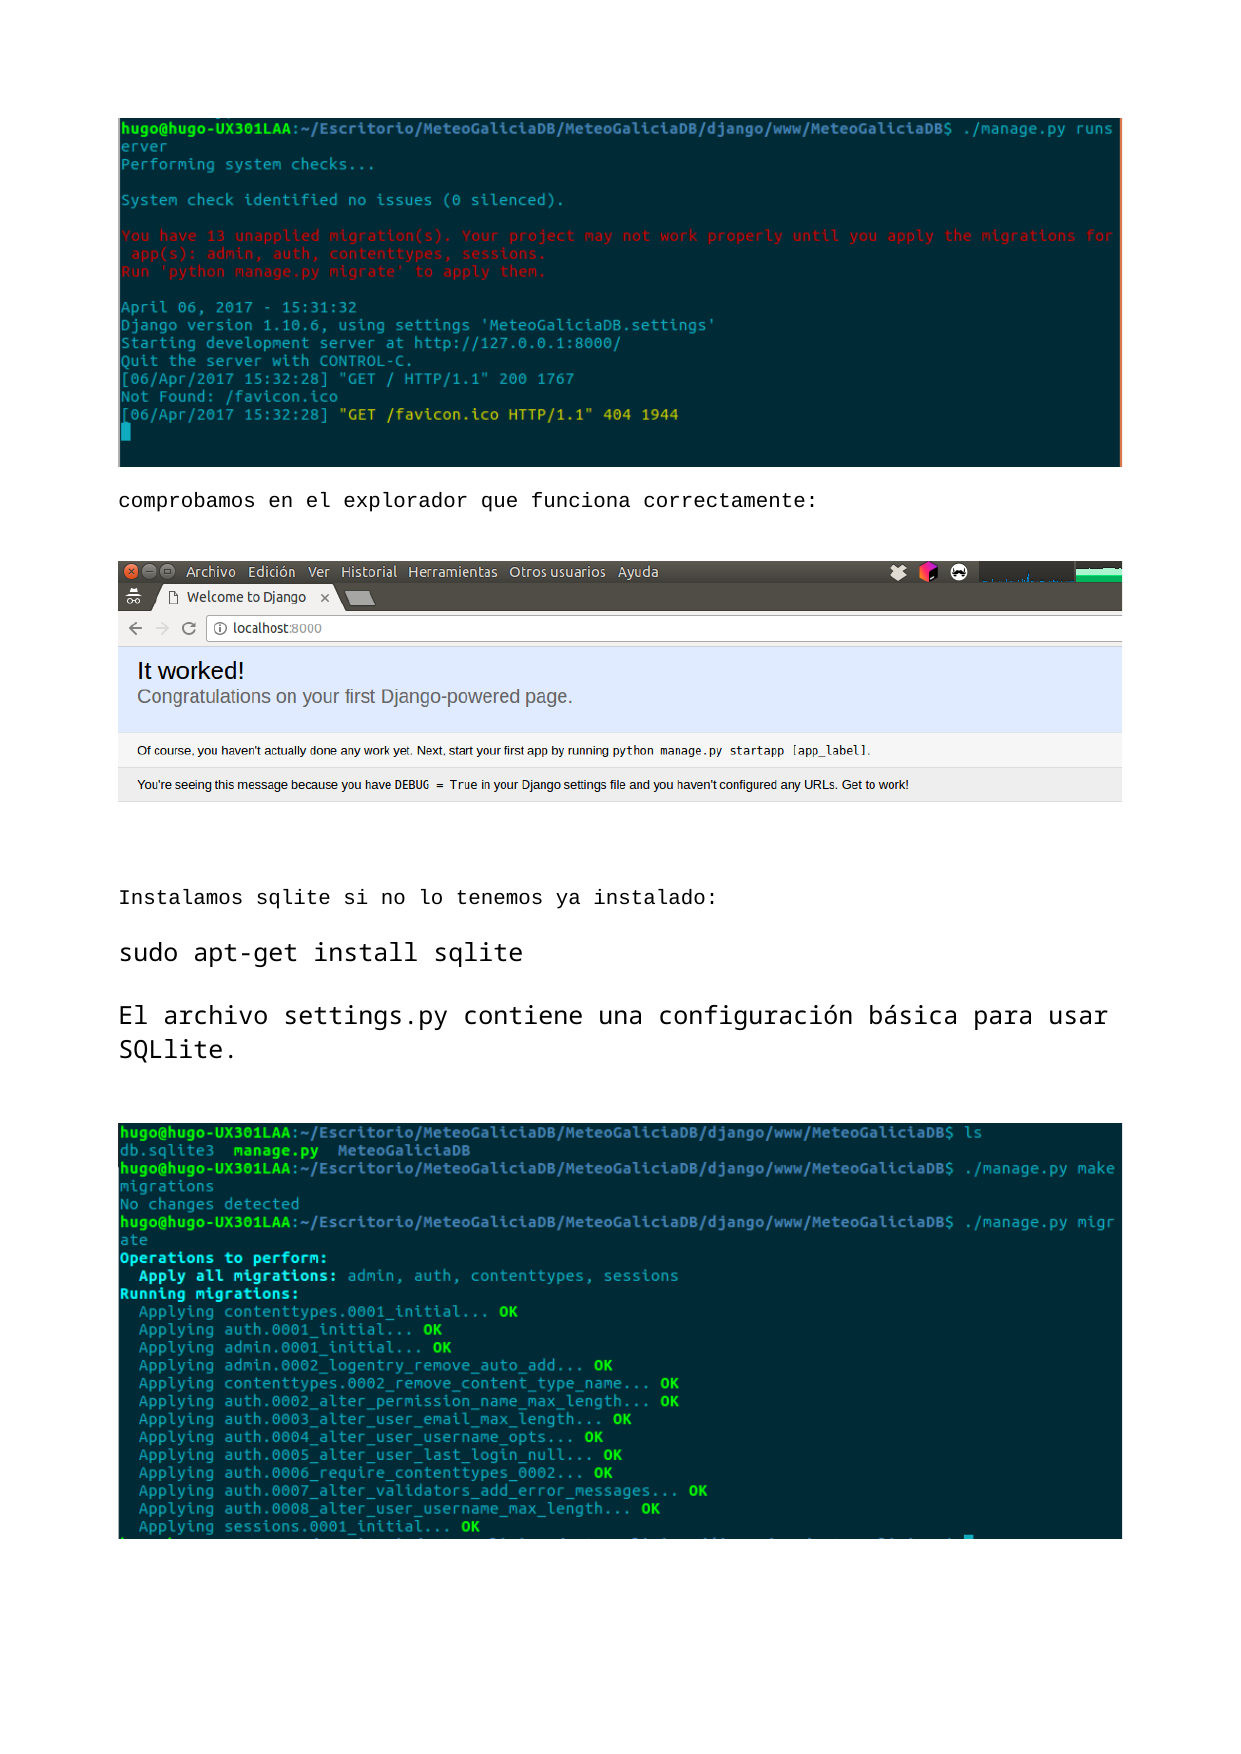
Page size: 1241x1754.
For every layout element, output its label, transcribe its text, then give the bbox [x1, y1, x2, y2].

picture [433, 1343, 450, 1352]
picture [189, 266, 195, 276]
picture [339, 1219, 346, 1227]
picture [368, 233, 375, 240]
picture [349, 1219, 355, 1227]
picture [898, 1166, 905, 1173]
picture [1001, 233, 1008, 244]
picture [235, 269, 261, 276]
picture [766, 230, 771, 240]
picture [604, 233, 611, 244]
picture [917, 1219, 924, 1227]
picture [140, 1291, 148, 1298]
picture [670, 126, 677, 133]
picture [509, 251, 535, 258]
picture [708, 122, 715, 133]
picture [435, 229, 440, 243]
picture [405, 1130, 413, 1137]
picture [558, 123, 564, 136]
picture [471, 233, 488, 240]
picture [377, 1166, 393, 1173]
picture [208, 231, 213, 240]
picture [887, 233, 914, 244]
picture [397, 409, 403, 419]
picture [435, 1145, 441, 1155]
picture [462, 231, 470, 240]
picture [774, 233, 781, 244]
picture [235, 1291, 242, 1298]
picture [832, 1128, 840, 1137]
picture [341, 1396, 346, 1404]
picture [301, 269, 309, 279]
picture [585, 233, 602, 240]
picture [131, 233, 148, 240]
picture [407, 1145, 412, 1155]
picture [775, 1130, 802, 1137]
picture [331, 126, 337, 133]
picture [509, 410, 535, 419]
picture [217, 1291, 223, 1302]
picture [993, 230, 998, 240]
picture [274, 1273, 280, 1280]
picture [255, 1273, 261, 1284]
picture [387, 409, 393, 422]
picture [132, 1255, 136, 1266]
picture [671, 1128, 697, 1137]
picture [663, 1163, 668, 1173]
picture [766, 123, 771, 136]
picture [493, 1163, 498, 1173]
picture [635, 1163, 640, 1173]
picture [642, 123, 649, 133]
picture [358, 1127, 365, 1137]
picture [594, 1360, 612, 1370]
picture [643, 230, 649, 240]
picture [462, 251, 479, 258]
picture [984, 1220, 991, 1226]
picture [416, 1127, 422, 1140]
picture [417, 320, 422, 328]
picture [368, 124, 375, 133]
picture [377, 1130, 393, 1137]
picture [558, 1216, 564, 1230]
picture [548, 409, 554, 422]
picture [424, 1164, 441, 1173]
picture [644, 1163, 649, 1173]
picture [424, 1128, 441, 1137]
picture [774, 126, 801, 133]
picture [397, 1163, 403, 1173]
picture [944, 230, 951, 240]
picture [423, 1325, 441, 1334]
picture [491, 233, 497, 240]
picture [775, 1219, 802, 1227]
picture [369, 1217, 374, 1227]
picture [510, 1219, 517, 1227]
picture [197, 1273, 204, 1280]
picture [888, 123, 895, 133]
picture [425, 409, 431, 419]
picture [719, 123, 724, 136]
picture [179, 269, 186, 279]
picture [197, 265, 224, 276]
picture [454, 1434, 460, 1441]
picture [137, 1255, 147, 1263]
picture [689, 1486, 706, 1495]
picture [500, 123, 507, 133]
picture [747, 1130, 764, 1140]
picture [1011, 233, 1017, 240]
picture [416, 1216, 422, 1230]
picture [587, 1217, 592, 1227]
picture [367, 1146, 403, 1155]
picture [491, 1216, 498, 1227]
picture [652, 1130, 659, 1137]
picture [558, 410, 564, 419]
picture [444, 1217, 450, 1227]
picture [472, 409, 479, 419]
picture [833, 1164, 840, 1173]
picture [804, 1127, 810, 1140]
picture [388, 248, 394, 258]
picture [917, 1130, 924, 1137]
picture [311, 1127, 317, 1140]
picture [803, 123, 809, 136]
picture [662, 1216, 668, 1227]
picture [218, 1270, 223, 1280]
picture [311, 1216, 317, 1230]
picture [850, 233, 876, 244]
picture [473, 266, 479, 276]
picture [330, 1130, 336, 1137]
picture [831, 124, 838, 133]
picture [320, 1164, 327, 1173]
picture [651, 410, 677, 419]
picture [368, 1128, 375, 1137]
picture [318, 1310, 327, 1315]
picture [159, 1255, 166, 1263]
picture [812, 124, 829, 133]
picture [927, 1217, 943, 1227]
picture [879, 123, 885, 133]
picture [586, 1128, 593, 1137]
picture [509, 265, 536, 276]
picture [311, 269, 318, 279]
picture [359, 1163, 365, 1173]
picture [301, 229, 318, 240]
picture [501, 1163, 507, 1173]
picture [491, 251, 498, 258]
picture [576, 410, 582, 419]
picture [766, 1163, 772, 1176]
picture [245, 1270, 251, 1280]
picture [559, 338, 564, 348]
picture [897, 126, 904, 133]
picture [367, 251, 384, 258]
picture [283, 1252, 290, 1263]
picture [651, 126, 658, 133]
picture [662, 1127, 668, 1137]
picture [909, 1216, 915, 1227]
picture [339, 1166, 346, 1173]
picture [529, 1128, 555, 1137]
picture [660, 1378, 678, 1388]
picture [925, 233, 932, 244]
picture [444, 124, 451, 133]
picture [216, 124, 290, 133]
picture [1106, 233, 1112, 240]
picture [350, 126, 356, 133]
picture [700, 1163, 706, 1176]
picture [551, 1359, 555, 1370]
picture [804, 1216, 810, 1230]
picture [348, 410, 365, 419]
picture [510, 1130, 517, 1137]
picture [558, 1127, 564, 1140]
picture [321, 124, 327, 133]
picture [529, 1164, 555, 1173]
picture [160, 229, 176, 240]
picture [339, 126, 346, 133]
picture [898, 1130, 905, 1137]
picture [215, 1217, 290, 1227]
picture [217, 231, 224, 240]
picture [613, 1414, 631, 1424]
picture [274, 1291, 280, 1298]
picture [917, 1166, 924, 1173]
picture [406, 251, 431, 261]
picture [539, 230, 544, 244]
picture [396, 248, 403, 258]
picture [671, 1164, 697, 1173]
picture [178, 1219, 204, 1230]
picture [264, 233, 281, 244]
picture [453, 1164, 488, 1173]
picture [864, 1219, 877, 1227]
picture [566, 1128, 583, 1137]
picture [600, 322, 606, 330]
picture [492, 123, 498, 133]
picture [547, 230, 573, 240]
picture [890, 1216, 896, 1227]
picture [492, 1127, 498, 1137]
picture [644, 1216, 649, 1227]
picture [709, 1126, 716, 1137]
picture [1048, 233, 1074, 240]
picture [747, 1166, 764, 1176]
picture [256, 1288, 261, 1298]
picture [161, 392, 166, 401]
picture [330, 230, 346, 240]
picture [311, 1163, 317, 1176]
picture [501, 1216, 507, 1227]
picture [301, 1148, 318, 1158]
picture [641, 1504, 659, 1513]
picture [434, 1417, 441, 1423]
picture [916, 230, 923, 240]
picture [633, 1489, 640, 1495]
picture [708, 233, 724, 244]
text comprobamos en el explorador que funciona correctamente: [118, 490, 1122, 514]
picture [264, 269, 290, 279]
picture [833, 1217, 839, 1227]
picture [358, 248, 365, 258]
picture [156, 1273, 166, 1284]
picture [284, 230, 289, 240]
picture [594, 1468, 612, 1477]
picture [303, 1255, 308, 1263]
text Instalamos sqlite si no lo tenemos ya instalado: [118, 887, 1122, 911]
picture [209, 1270, 213, 1280]
picture [880, 1216, 886, 1227]
picture [756, 233, 762, 240]
picture [273, 247, 309, 258]
picture [566, 124, 583, 133]
picture [841, 1164, 877, 1173]
picture [528, 233, 536, 240]
picture [254, 1255, 270, 1266]
picture [245, 233, 261, 240]
picture [652, 1166, 659, 1173]
picture [245, 1289, 251, 1296]
picture [1040, 230, 1045, 240]
picture [633, 123, 639, 133]
text sudo apt-get install sqlite [118, 935, 1122, 969]
picture [377, 123, 403, 133]
picture [436, 338, 441, 346]
picture [585, 1432, 602, 1442]
picture [720, 1216, 725, 1230]
picture [727, 126, 743, 133]
picture [208, 1288, 213, 1298]
picture [377, 230, 384, 240]
picture [207, 247, 242, 258]
picture [215, 1163, 290, 1173]
picture [793, 233, 810, 240]
picture [405, 126, 413, 133]
picture [719, 1127, 725, 1140]
picture [443, 412, 460, 419]
picture [215, 1128, 290, 1137]
picture [245, 251, 252, 258]
picture [377, 1219, 393, 1227]
picture [595, 1217, 630, 1227]
picture [295, 1198, 299, 1209]
picture [453, 1217, 488, 1227]
picture [727, 233, 753, 244]
picture [822, 230, 828, 240]
picture [405, 412, 413, 419]
picture [121, 1126, 175, 1140]
picture [700, 1127, 706, 1140]
picture [294, 1270, 299, 1280]
picture [178, 1166, 212, 1176]
picture [520, 1163, 526, 1173]
picture [594, 124, 630, 133]
picture [907, 123, 913, 133]
picture [169, 251, 176, 258]
picture [927, 1164, 944, 1173]
picture [728, 1166, 744, 1173]
picture [434, 251, 441, 258]
picture [415, 1145, 422, 1155]
picture [312, 1273, 318, 1280]
picture [509, 233, 517, 243]
picture [1029, 230, 1036, 240]
picture [766, 1216, 773, 1230]
picture [416, 123, 422, 136]
picture [494, 1400, 502, 1406]
picture [445, 1164, 451, 1173]
picture [728, 1130, 744, 1137]
picture [719, 1163, 725, 1176]
picture [881, 1163, 887, 1173]
picture [293, 230, 299, 240]
picture [831, 230, 838, 240]
picture [510, 1506, 517, 1513]
picture [728, 1219, 744, 1227]
picture [283, 1271, 289, 1280]
picture [339, 1130, 346, 1137]
picture [330, 251, 337, 258]
picture [481, 269, 488, 279]
picture [595, 1128, 630, 1137]
picture [916, 124, 942, 133]
picture [519, 123, 526, 133]
picture [453, 1146, 470, 1155]
picture [170, 1252, 185, 1263]
picture [501, 266, 507, 276]
picture [312, 123, 318, 136]
picture [424, 1148, 431, 1155]
picture [671, 1217, 697, 1227]
picture [349, 1166, 355, 1173]
picture [633, 1216, 640, 1227]
picture [984, 1166, 991, 1173]
picture [982, 233, 990, 240]
picture [169, 269, 177, 279]
picture [490, 412, 498, 419]
picture [179, 233, 195, 240]
picture [141, 269, 148, 276]
picture [118, 561, 1123, 841]
picture [461, 1522, 479, 1531]
picture [266, 321, 271, 330]
picture [908, 1127, 915, 1137]
picture [425, 233, 431, 240]
picture [587, 1164, 593, 1173]
picture [405, 1166, 413, 1173]
picture [529, 126, 535, 133]
picture [709, 1216, 716, 1227]
picture [359, 1146, 366, 1155]
picture [179, 1291, 185, 1302]
picture [482, 251, 488, 258]
picture [330, 1166, 336, 1173]
picture [699, 123, 705, 136]
picture [481, 412, 488, 419]
picture [434, 1363, 442, 1370]
picture [643, 1127, 649, 1137]
picture [180, 247, 185, 261]
picture [320, 1128, 327, 1137]
picture [171, 1270, 175, 1280]
picture [604, 410, 630, 419]
picture [397, 1216, 403, 1227]
picture [444, 1128, 451, 1137]
picture [161, 247, 166, 261]
picture [131, 251, 138, 258]
picture [889, 1127, 896, 1137]
picture [557, 1507, 564, 1513]
picture [634, 1127, 640, 1137]
picture [330, 269, 338, 276]
picture [585, 124, 593, 133]
picture [510, 1166, 517, 1173]
picture [746, 126, 763, 136]
picture [1095, 233, 1103, 240]
picture [234, 1148, 289, 1158]
picture [813, 1128, 830, 1137]
picture [405, 1219, 413, 1227]
picture [812, 230, 819, 240]
picture [118, 118, 205, 467]
picture [179, 162, 186, 169]
picture [1020, 233, 1027, 240]
picture [307, 163, 318, 169]
picture [416, 266, 422, 276]
picture [386, 269, 394, 276]
picture [881, 1127, 886, 1137]
picture [368, 410, 375, 419]
picture [235, 233, 242, 240]
picture [840, 124, 876, 133]
picture [813, 1217, 830, 1227]
picture [339, 251, 356, 258]
picture [520, 1216, 526, 1227]
picture [1086, 230, 1094, 240]
picture [748, 1219, 764, 1230]
picture [379, 266, 384, 276]
picture [424, 1217, 441, 1227]
picture [520, 1127, 526, 1137]
picture [604, 1450, 621, 1460]
picture [520, 233, 526, 240]
picture [348, 233, 356, 244]
picture [118, 1161, 175, 1539]
picture [349, 1130, 355, 1137]
picture [841, 1218, 863, 1227]
picture [890, 1163, 896, 1173]
picture [909, 1163, 915, 1173]
picture [415, 1381, 423, 1388]
picture [499, 1307, 517, 1316]
picture [424, 124, 441, 133]
picture [680, 124, 697, 133]
picture [652, 1219, 659, 1227]
picture [538, 124, 555, 133]
picture [643, 410, 648, 419]
picture [339, 1146, 356, 1155]
picture [240, 1341, 245, 1352]
picture [359, 269, 365, 276]
picture [396, 1127, 403, 1137]
picture [804, 1163, 810, 1176]
picture [416, 229, 421, 243]
picture [501, 248, 507, 258]
picture [141, 1271, 148, 1280]
picture [954, 229, 970, 240]
picture [767, 1127, 772, 1140]
picture [396, 233, 413, 240]
picture [368, 269, 375, 276]
picture [453, 124, 488, 133]
picture [661, 123, 668, 133]
picture [359, 233, 365, 240]
picture [700, 1216, 706, 1230]
picture [509, 126, 516, 133]
picture [453, 269, 470, 279]
picture [141, 251, 158, 261]
picture [443, 1148, 450, 1155]
picture [538, 410, 545, 419]
picture [566, 1217, 584, 1227]
picture [415, 412, 422, 419]
picture [529, 1217, 555, 1227]
picture [178, 1130, 212, 1140]
picture [623, 233, 640, 240]
picture [208, 1255, 213, 1263]
picture [566, 1164, 584, 1173]
picture [595, 1164, 630, 1173]
picture [359, 1216, 365, 1227]
picture [443, 269, 450, 276]
picture [320, 1217, 327, 1227]
picture [841, 1128, 877, 1137]
picture [660, 1396, 678, 1406]
picture [161, 1288, 167, 1298]
picture [424, 269, 432, 276]
picture [529, 1399, 536, 1405]
picture [434, 412, 441, 419]
picture [348, 269, 356, 279]
text El archivo settings.py contiene una configuración básica para usar SQLlite. [118, 997, 1122, 1066]
picture [151, 1273, 155, 1284]
picture [359, 123, 365, 133]
picture [927, 1128, 944, 1137]
picture [558, 1163, 564, 1176]
picture [709, 1162, 716, 1173]
picture [501, 1127, 507, 1137]
picture [660, 229, 696, 240]
picture [453, 1128, 488, 1137]
picture [416, 1163, 422, 1176]
picture [194, 1255, 204, 1263]
picture [775, 1166, 802, 1173]
picture [162, 338, 167, 346]
picture [369, 1164, 375, 1173]
picture [341, 266, 346, 276]
picture [813, 1164, 830, 1173]
picture [388, 230, 393, 240]
picture [238, 1359, 245, 1370]
